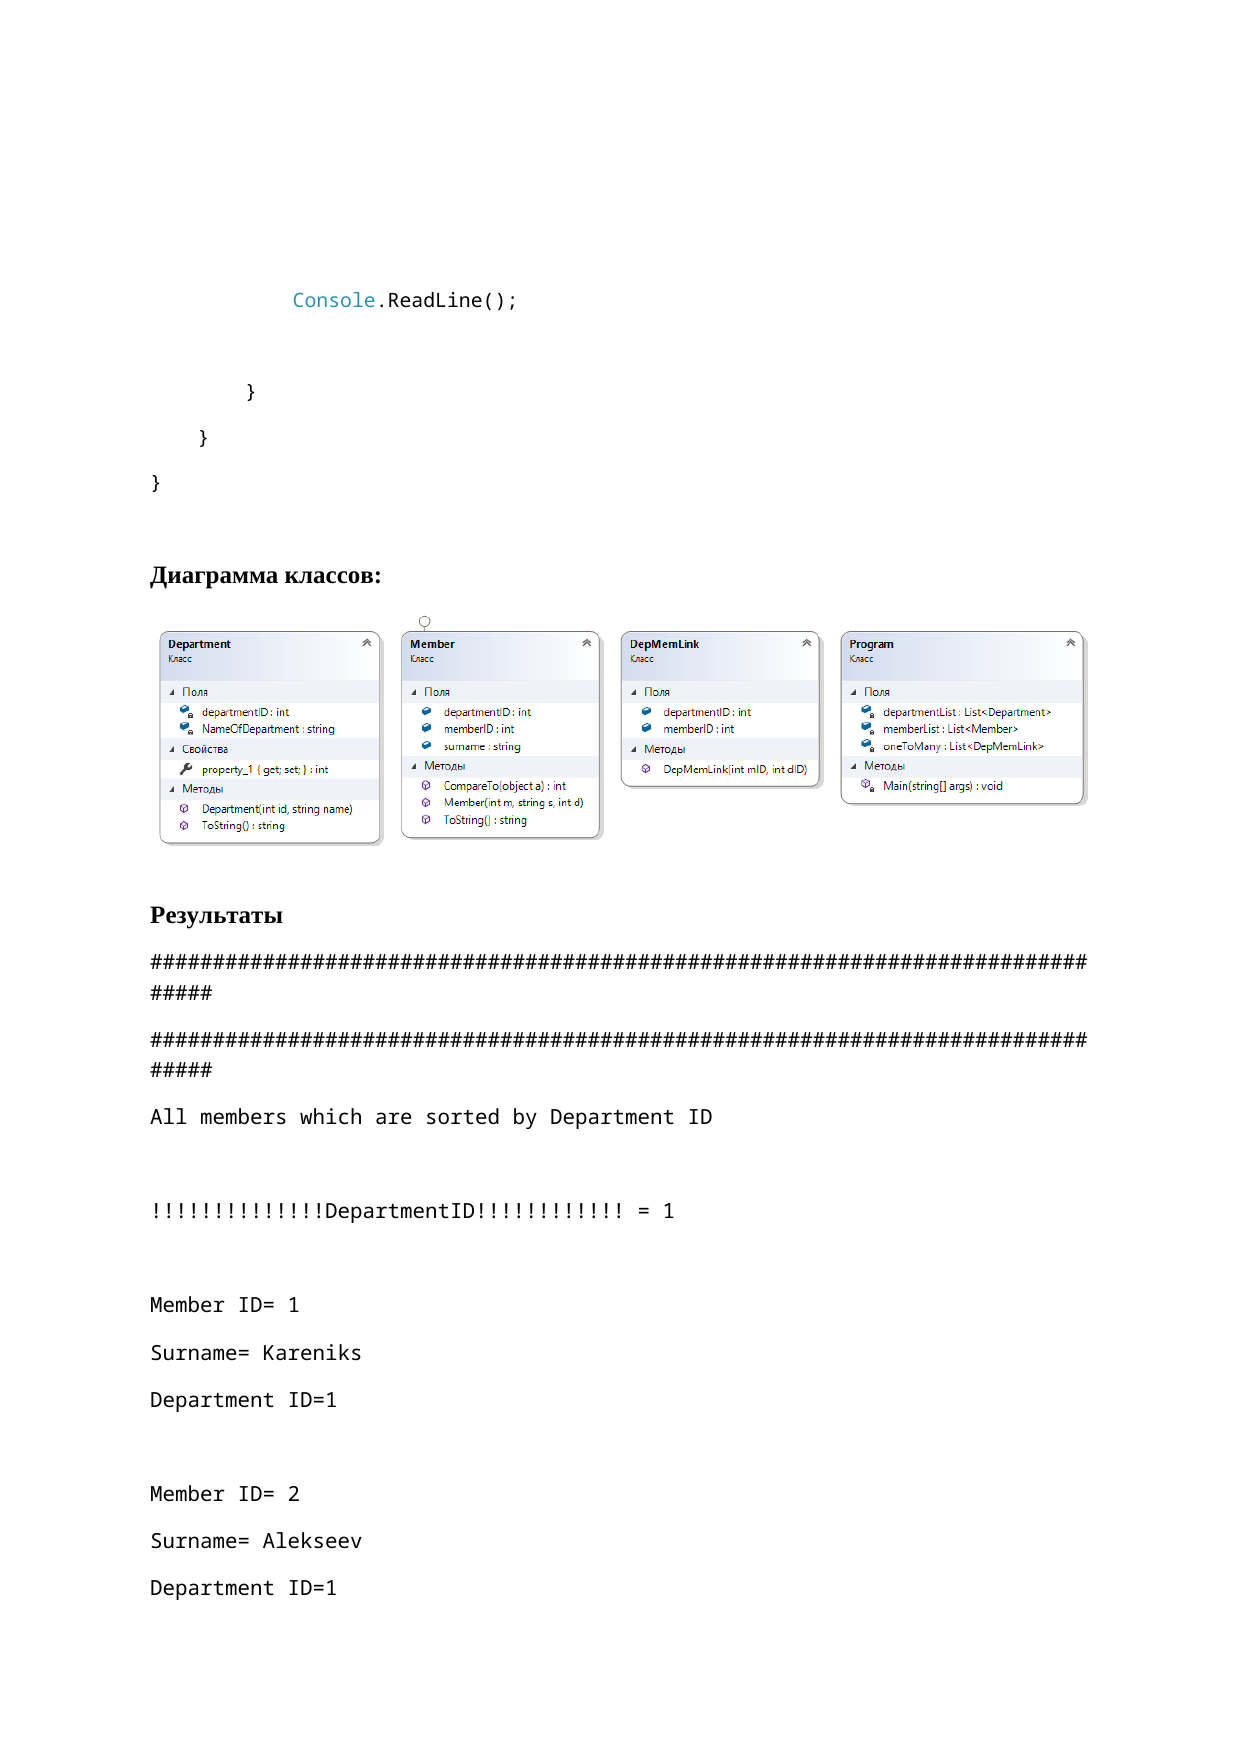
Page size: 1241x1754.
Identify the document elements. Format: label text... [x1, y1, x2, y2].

text ################################################################################ [150, 947, 1090, 1006]
text Surname= Alekseev [150, 1526, 1090, 1554]
text } [150, 469, 1090, 496]
text !!!!!!!!!!!!!!DepartmentID!!!!!!!!!!!! = 1 [150, 1196, 1090, 1225]
text } [150, 378, 1090, 404]
text Surname= Kareniks [150, 1338, 1090, 1366]
picture [150, 607, 1091, 851]
text Member ID= 1 [150, 1291, 1090, 1319]
text All members which are sorted by Department ID [150, 1102, 1090, 1131]
text Console.ReadLine(); [150, 287, 1090, 313]
text Department ID=1 [150, 1385, 1090, 1413]
text Диаграмма классов: [150, 560, 1090, 588]
text Department ID=1 [150, 1573, 1090, 1602]
text } [150, 423, 1090, 450]
text Member ID= 2 [150, 1479, 1090, 1507]
text ################################################################################ [150, 1025, 1090, 1084]
text Результаты [150, 900, 1090, 929]
